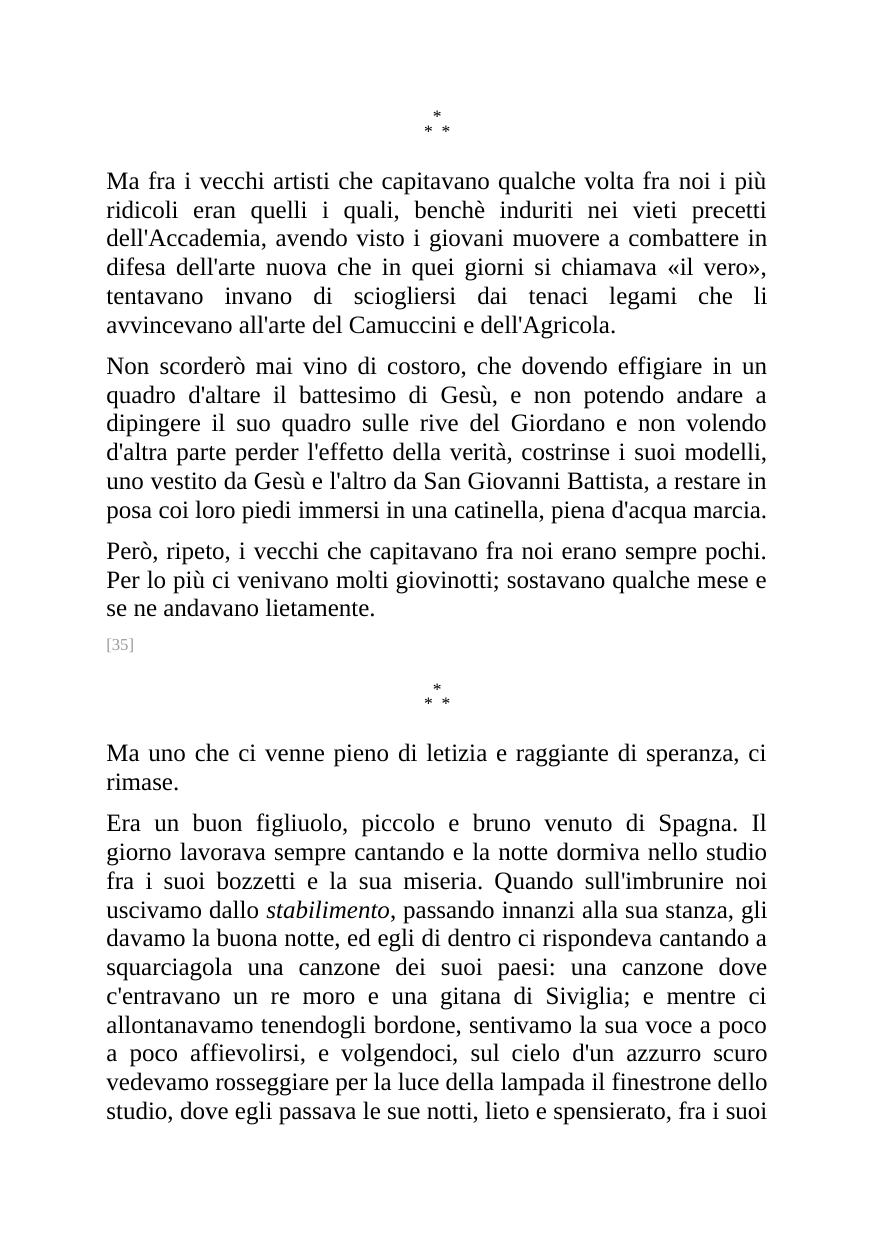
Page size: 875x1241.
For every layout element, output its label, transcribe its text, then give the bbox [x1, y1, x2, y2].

text [35] [134, 635, 768, 654]
text Ma uno che ci venne pieno di letizia e raggiante di speranza, ci rimase. [106, 738, 768, 796]
text Però, ripeto, i vecchi che capitavano fra noi erano sempre pochi. Per lo più ci venivano molti giovinotti; sostavano qualche mese e se ne andavano lietamente. [106, 536, 768, 622]
text *** [106, 679, 768, 713]
text Ma fra i vecchi artisti che capitavano qualche volta fra noi i più ridicoli eran quelli i quali, benchè induriti nei vieti precetti dell'Accademia, avendo visto i giovani muovere a combattere in difesa dell'arte nuova che in quei giorni si chiamava «il vero», tentavano invano di sciogliersi dai tenaci legami che li avvincevano all'arte del Camuccini e dell'Agricola. [106, 166, 768, 338]
text Non scorderò mai vino di costoro, che dovendo effigiare in un quadro d'altare il battesimo di Gesù, e non potendo andare a dipingere il suo quadro sulle rive del Giordano e non volendo d'altra parte perder l'effetto della verità, costrinse i suoi modelli, uno vestito da Gesù e l'altro da San Giovanni Battista, a restare in posa coi loro piedi immersi in una catinella, piena d'acqua marcia. [106, 351, 768, 523]
text *** [106, 106, 768, 141]
text Era un buon figliuolo, piccolo e bruno venuto di Spagna. Il giorno lavorava sempre cantando e la notte dormiva nello studio fra i suoi bozzetti e la sua miseria. Quando sull'imbrunire noi uscivamo dallo stabilimento, passando innanzi alla sua stanza, gli davamo la buona notte, ed egli di dentro ci rispondeva cantando a squarciagola una canzone dei suoi paesi: una canzone dove c'entravano un re moro e una gitana di Siviglia; e mentre ci allontanavamo tenendogli bordone, sentivamo la sua voce a poco a poco affievolirsi, e volgendoci, sul cielo d'un azzurro scuro vedevamo rosseggiare per la luce della lampada il finestrone dello studio, dove egli passava le sue notti, lieto e spensierato, fra i suoi [106, 808, 768, 1125]
